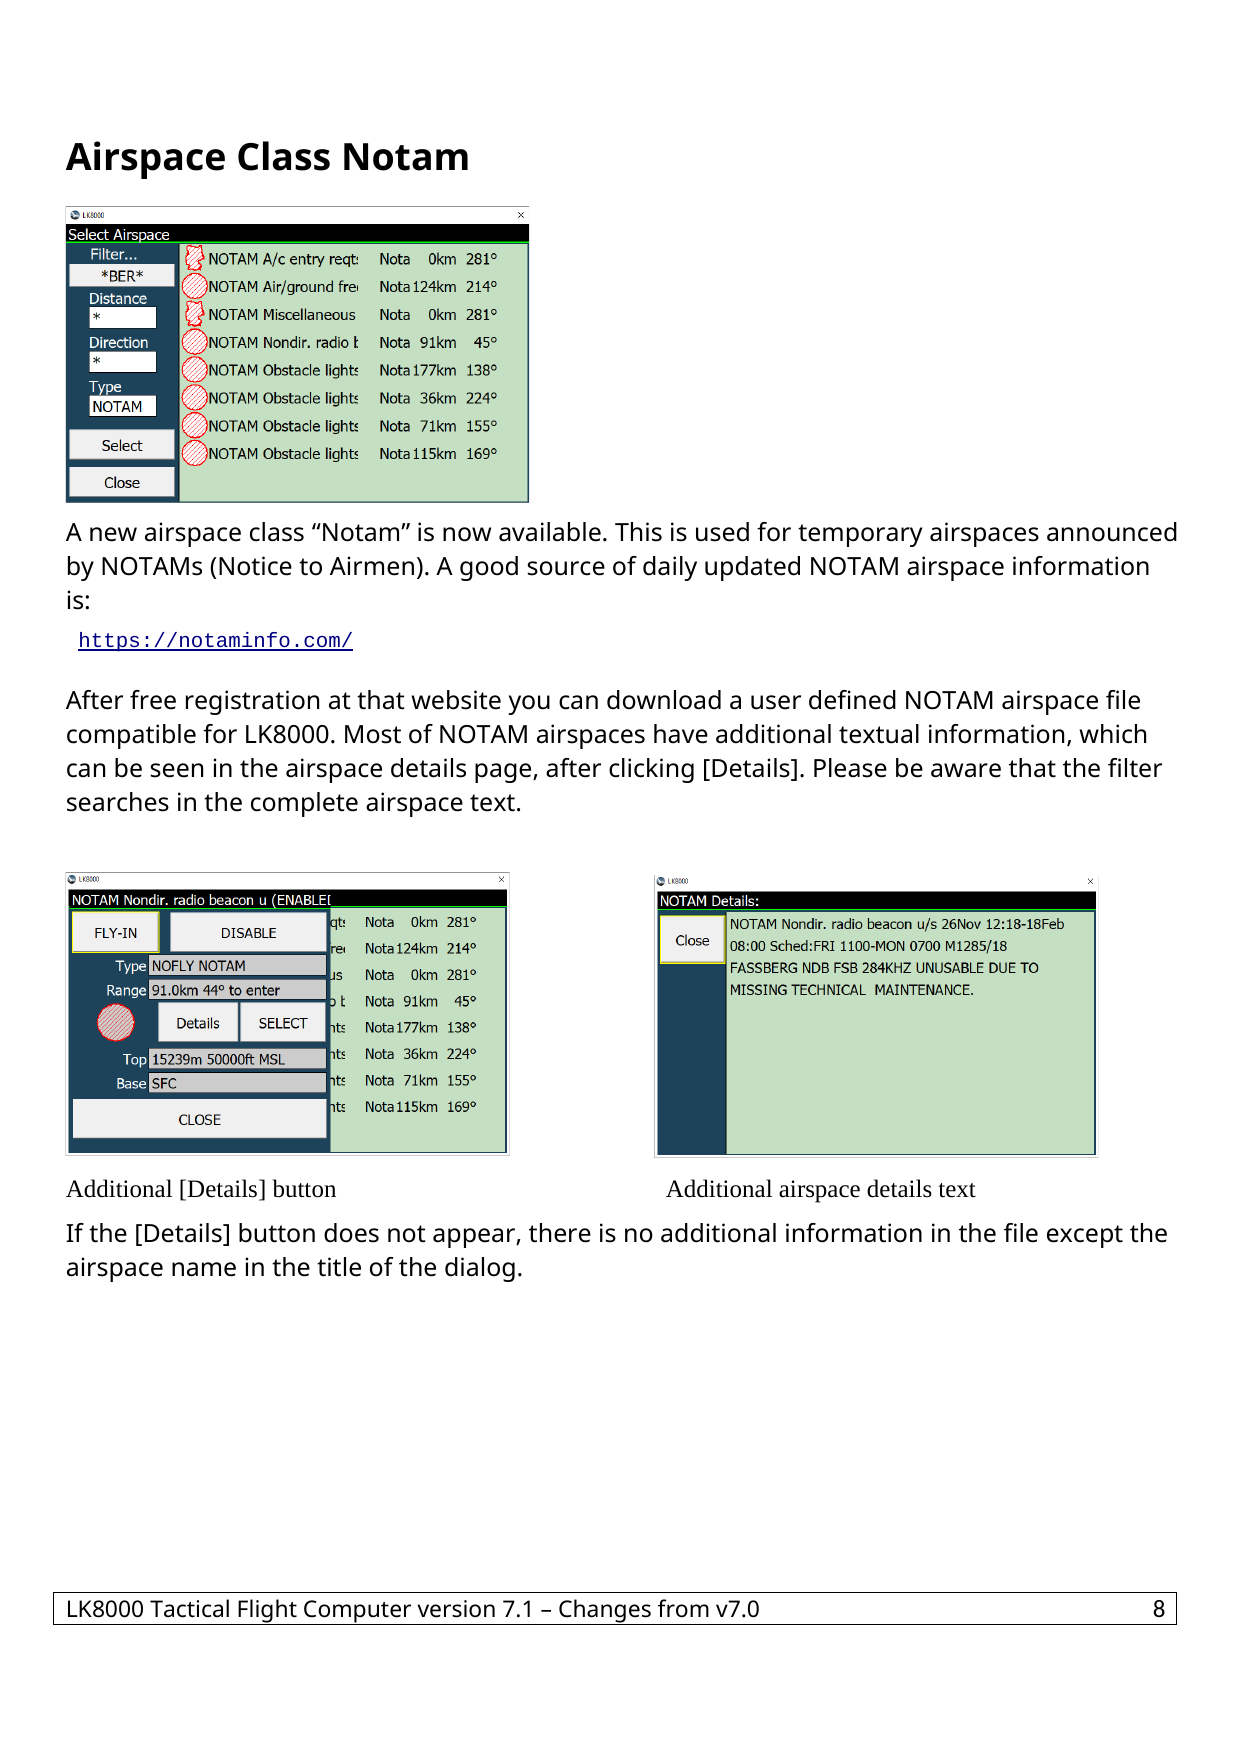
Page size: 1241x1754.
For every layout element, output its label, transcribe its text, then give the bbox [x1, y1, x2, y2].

picture [65, 872, 510, 1156]
text Additional [Details] button Additional airspace details text [66, 1174, 1181, 1203]
text If the [Details] button does not appear, there is no additional information in the file except the airspace name in the title of the dialog. [66, 1215, 1181, 1283]
text After free registration at that website you can download a user defined NOTAM airspace file compatible for LK8000. Most of NOTAM airspaces have additional textual information, which can be seen in the airspace details page, after clicking [Details]. Please be aware that the filter searches in the complete airspace text. [66, 683, 1181, 819]
subtitle Airspace Class Notam [66, 131, 1181, 182]
text A new airspace class “Notam” is now available. This is used for temporary airspaces announced by NOTAMs (Notice to Airmen). A good source of daily updated NOTAM airspace information is: [66, 515, 1181, 617]
picture [654, 875, 1099, 1158]
picture [65, 206, 530, 503]
text https://notaminfo.com/ [66, 629, 1181, 653]
